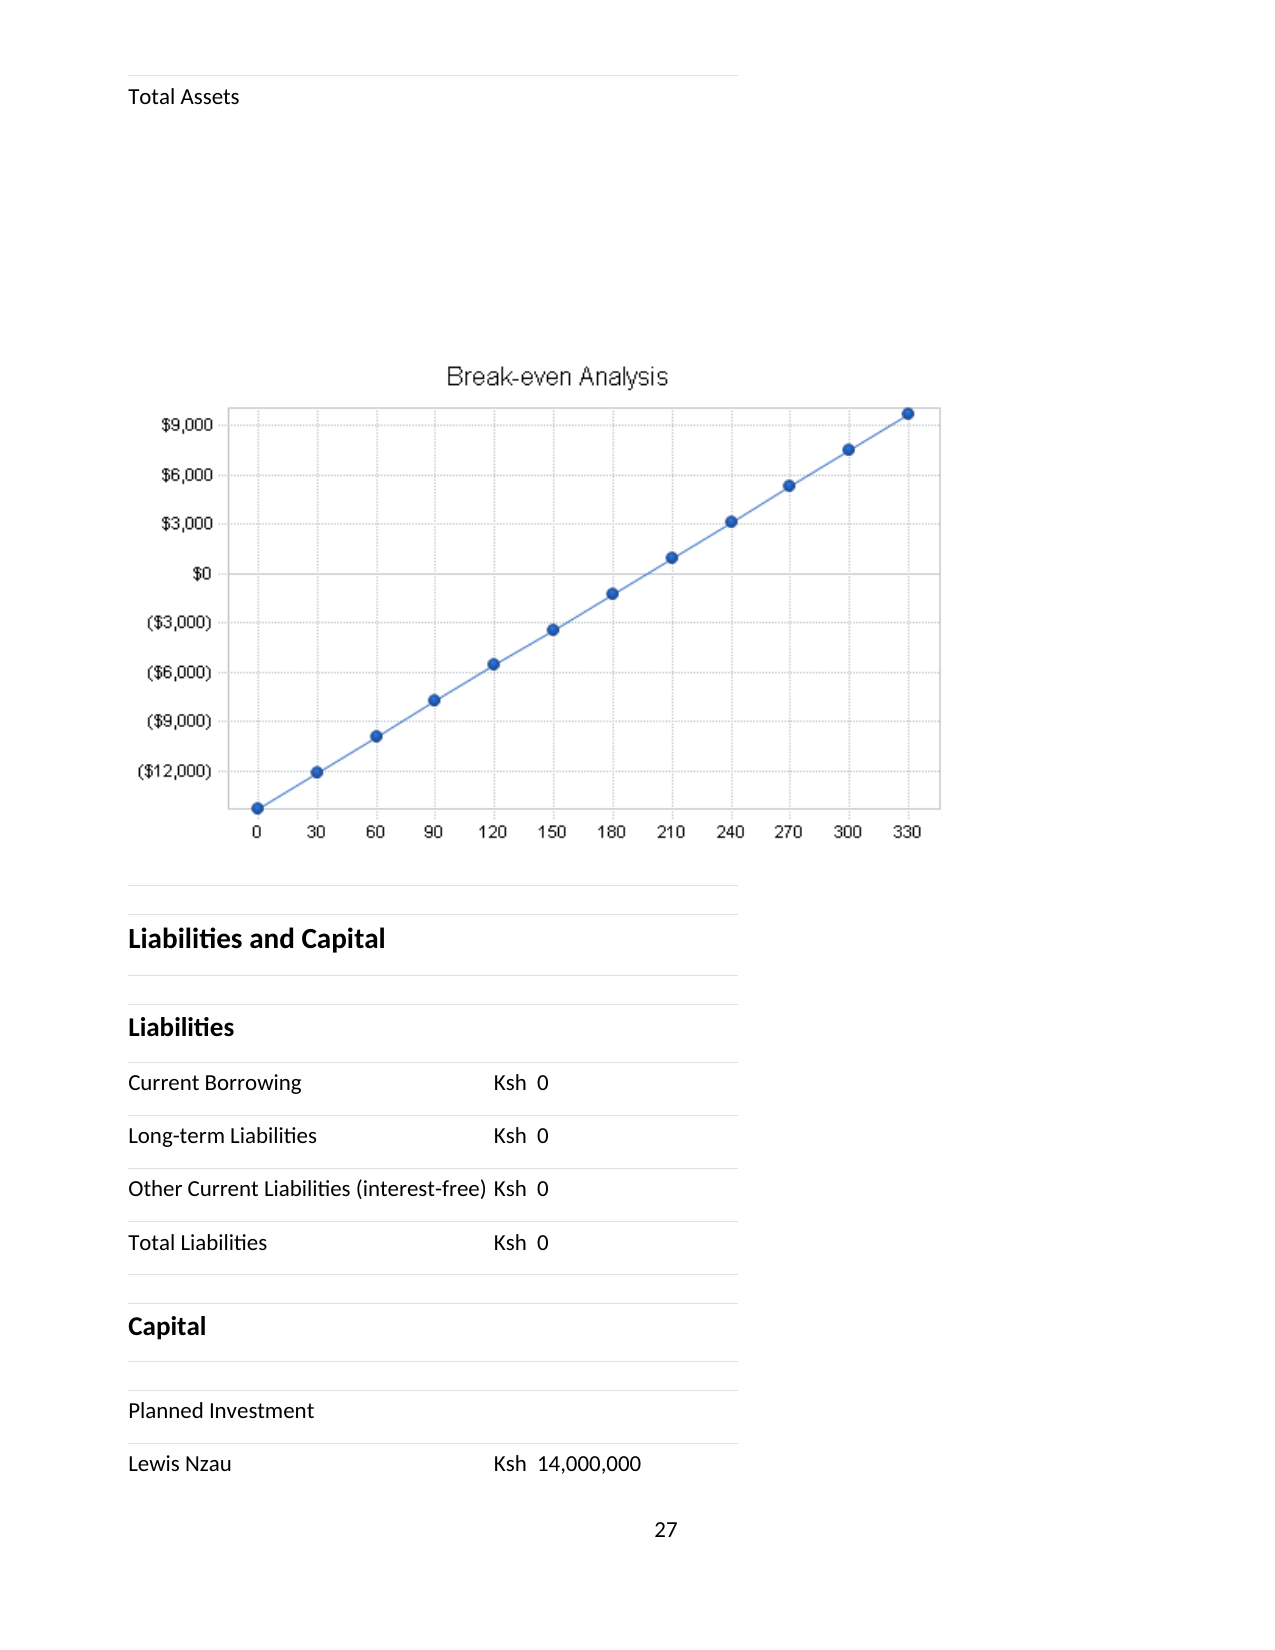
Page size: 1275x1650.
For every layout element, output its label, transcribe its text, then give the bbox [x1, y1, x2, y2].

table_cell Capital [128, 1304, 494, 1361]
table_cell Other Current Liabilities (interest-free) [128, 1169, 494, 1221]
table_cell [494, 1005, 737, 1062]
table_cell Ksh 14,000,000 [494, 1444, 737, 1477]
table_cell Total Liabilities [128, 1222, 494, 1274]
table_cell [494, 1275, 737, 1303]
table_cell Total Assets [128, 76, 494, 359]
table_cell [494, 857, 737, 885]
table_cell Ksh 11,500,000 [494, 76, 737, 359]
table_cell Lewis Nzau [128, 1444, 494, 1477]
table_cell Planned Investment [128, 1391, 494, 1443]
table_cell [128, 1362, 494, 1389]
table_cell [128, 886, 494, 914]
table_cell [494, 886, 737, 914]
table_cell Ksh 0 [494, 1063, 737, 1115]
table_cell [494, 1391, 737, 1443]
table_cell [494, 1362, 737, 1389]
table_cell [128, 976, 494, 1003]
table_cell Current Borrowing [128, 1063, 494, 1115]
table_cell Long-term Liabilities [128, 1116, 494, 1168]
table_cell [494, 915, 737, 975]
table_cell [494, 1304, 737, 1361]
picture [128, 359, 988, 857]
table_cell [128, 1275, 494, 1303]
table_cell Ksh 0 [494, 1222, 737, 1274]
table_cell Liabilities and Capital [128, 915, 494, 975]
table_cell Ksh 0 [494, 1116, 737, 1168]
table_cell Liabilities [128, 1005, 494, 1062]
table_cell [494, 976, 737, 1003]
table_cell Ksh 0 [494, 1169, 737, 1221]
table_cell [128, 857, 494, 885]
